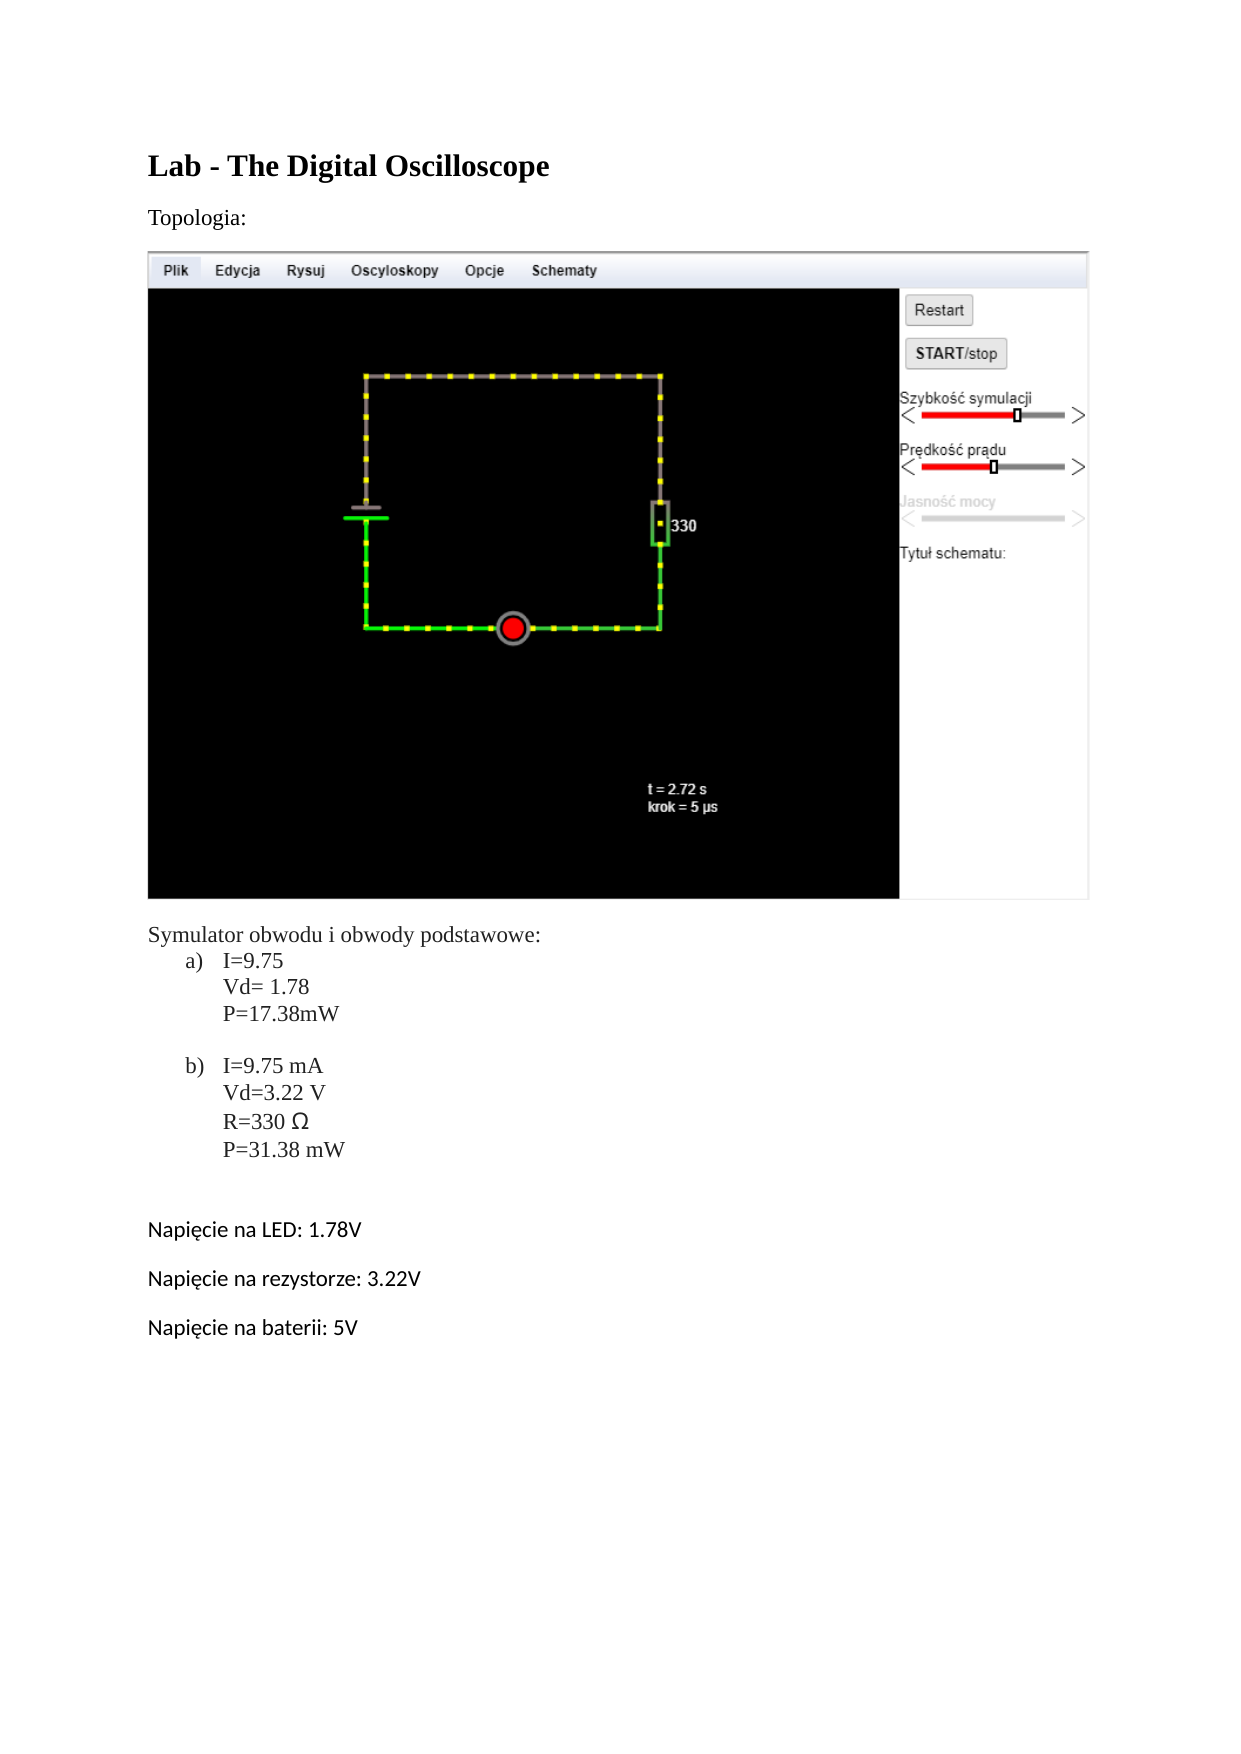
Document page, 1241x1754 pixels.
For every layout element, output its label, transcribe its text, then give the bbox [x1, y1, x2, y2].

text Napięcie na baterii: 5V [148, 1313, 1093, 1341]
text Napięcie na LED: 1.78V [148, 1215, 1093, 1243]
text Vd= 1.78 [223, 973, 1093, 1000]
list I=9.75 mA [185, 1052, 1093, 1079]
text Vd=3.22 V [223, 1079, 1093, 1105]
text P=17.38mW [223, 1000, 1093, 1026]
text P=31.38 mW [223, 1136, 1093, 1163]
text Topologia: [148, 204, 1093, 231]
picture [147, 251, 1092, 900]
text Napięcie na rezystorze: 3.22V [148, 1264, 1093, 1292]
text Symulator obwodu i obwody podstawowe: [148, 921, 1093, 947]
text R=330 Ω [223, 1105, 1093, 1136]
text Lab - The Digital Oscilloscope [148, 148, 1093, 183]
list I=9.75 [185, 947, 1093, 973]
